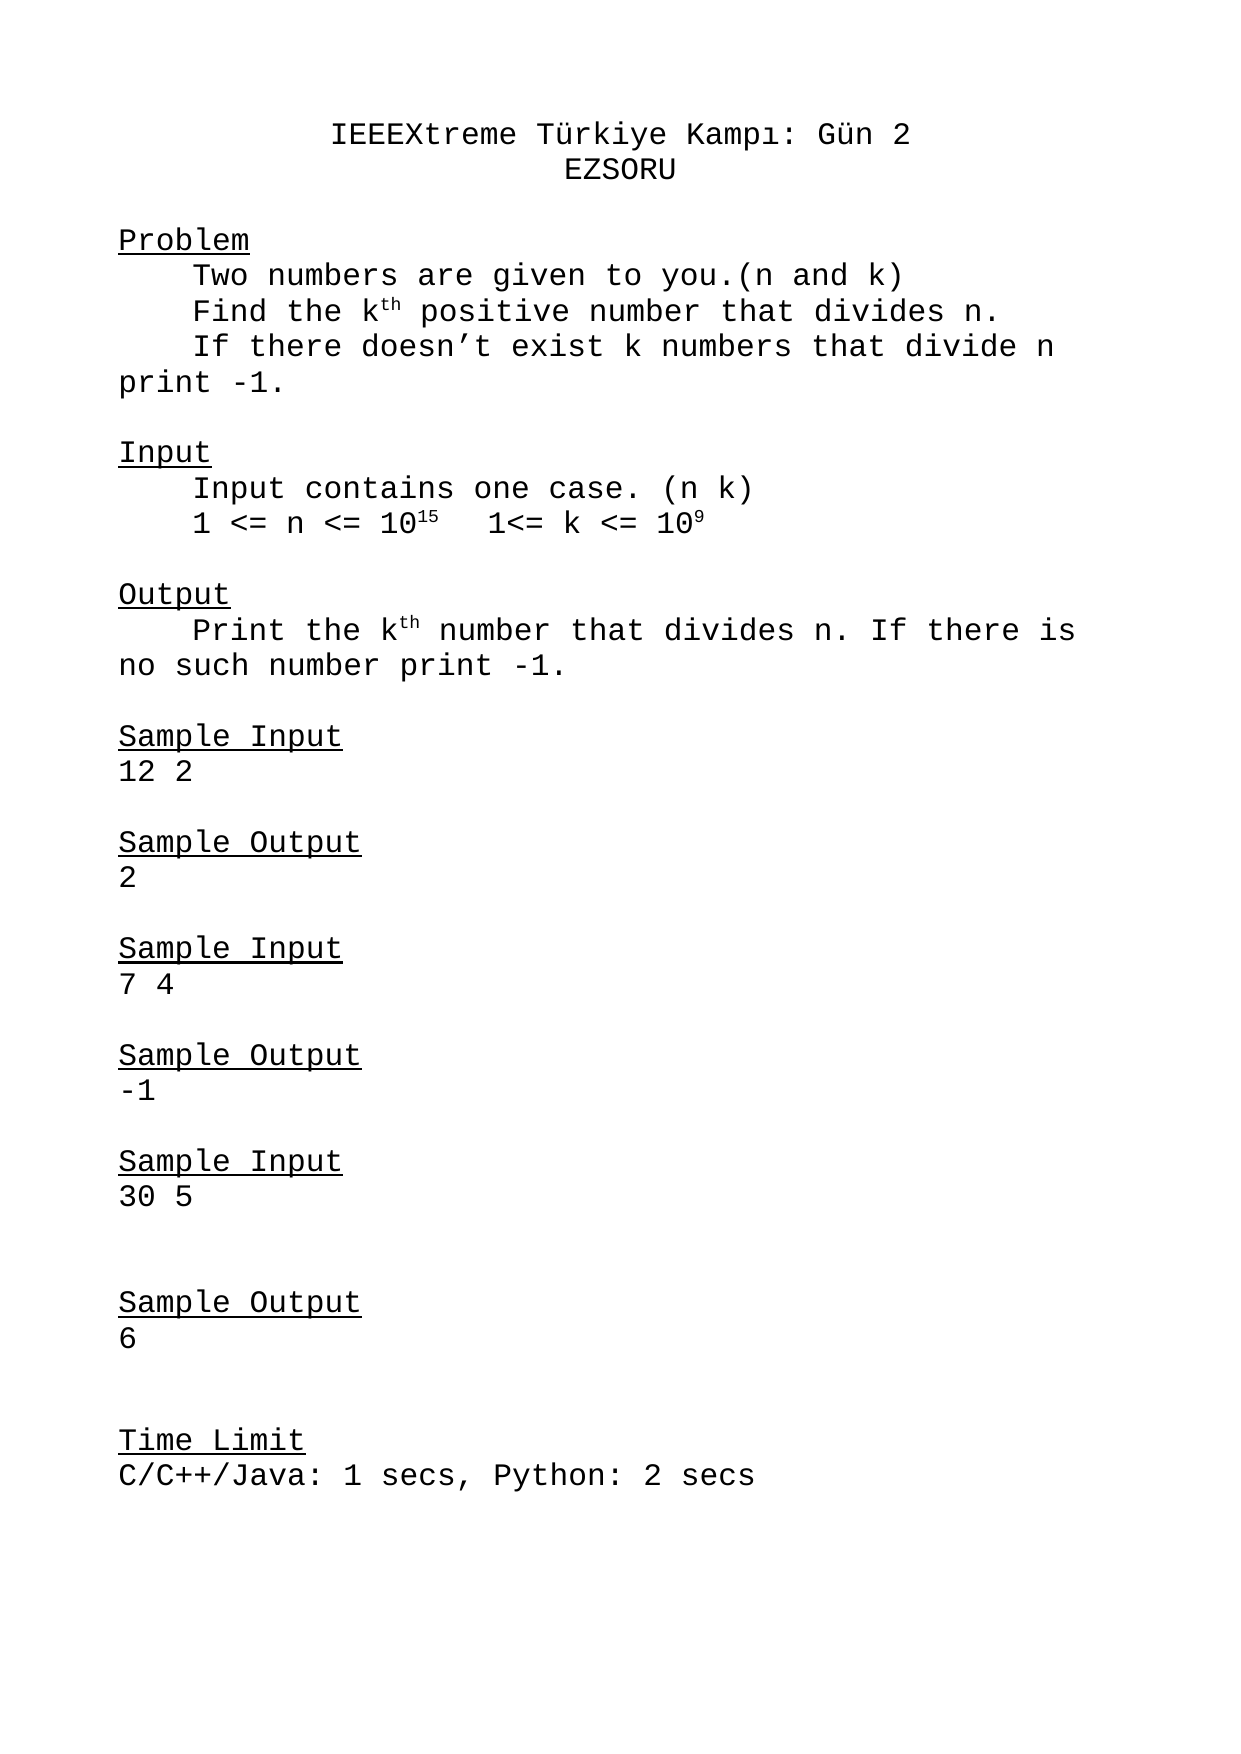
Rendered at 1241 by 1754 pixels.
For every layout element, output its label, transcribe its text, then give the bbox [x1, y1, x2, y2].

text 12 2 [118, 756, 1122, 791]
text 6 [118, 1322, 1122, 1358]
text If there doesn’t exist k numbers that divide n print -1. [118, 331, 1122, 401]
text Output [118, 578, 1122, 614]
text Sample Input [118, 720, 1122, 756]
text Print the kth number that divides n. If there is no such number print -1. [118, 614, 1122, 685]
text Time Limit [118, 1424, 1122, 1459]
text 1 <= n <= 1015 1<= k <= 109 [118, 508, 1122, 543]
text C/C++/Java: 1 secs, Python: 2 secs [118, 1459, 1122, 1495]
text Find the kth positive number that divides n. [118, 295, 1122, 331]
text Two numbers are given to you.(n and k) [118, 260, 1122, 295]
text Sample Input [118, 1145, 1122, 1181]
text Problem [118, 224, 1122, 260]
text Sample Output [118, 1287, 1122, 1322]
text Sample Input [118, 933, 1122, 968]
text 7 4 [118, 968, 1122, 1003]
text IEEEXtreme Türkiye Kampı: Gün 2 [118, 118, 1122, 153]
text 2 [118, 862, 1122, 897]
text -1 [118, 1074, 1122, 1110]
text Sample Output [118, 826, 1122, 862]
text EZSORU [118, 153, 1122, 189]
text Sample Output [118, 1039, 1122, 1074]
text 30 5 [118, 1181, 1122, 1216]
text Input contains one case. (n k) [118, 472, 1122, 508]
text Input [118, 437, 1122, 472]
